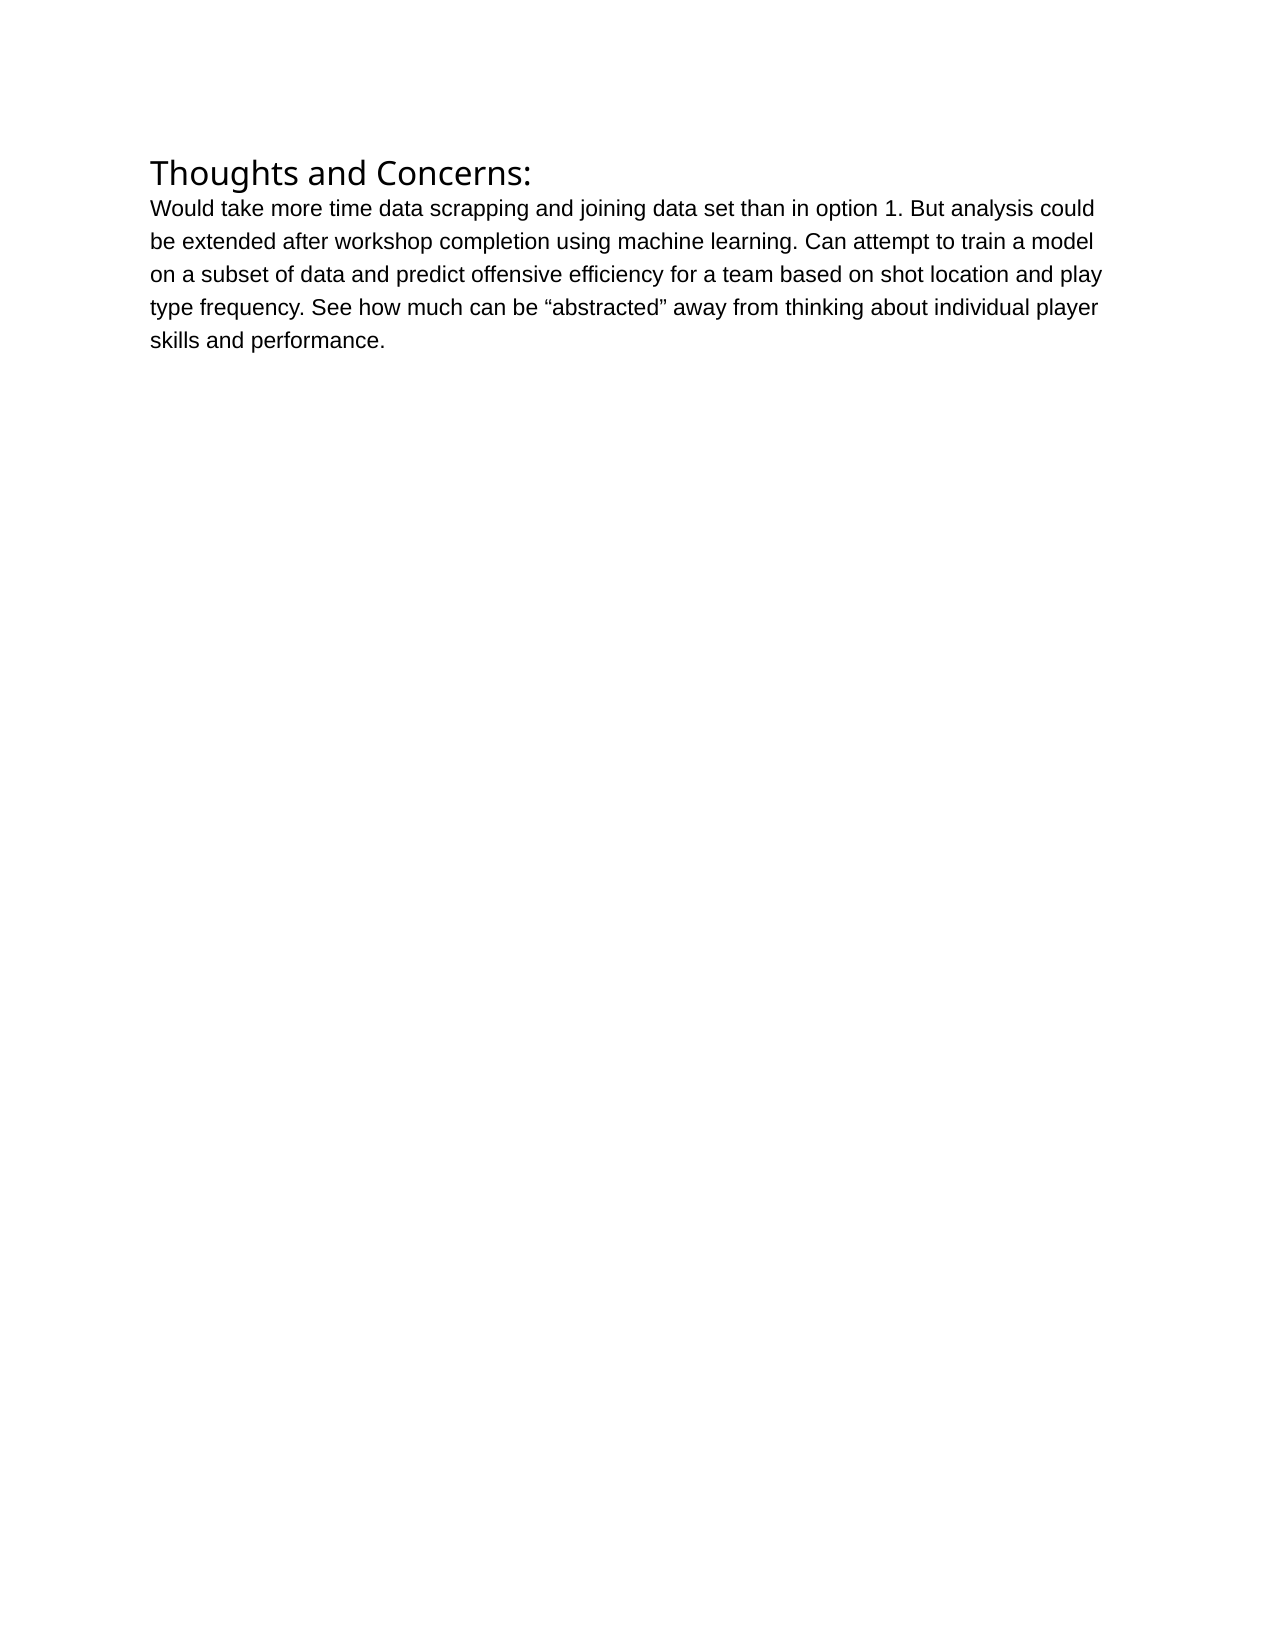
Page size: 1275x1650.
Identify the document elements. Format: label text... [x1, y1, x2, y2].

text Would take more time data scrapping and joining data set than in option 1. But analysis could be extended after workshop completion using machine learning. Can attempt to train a model on a subset of data and predict offensive efficiency for a team based on shot location and play type frequency. See how much can be “abstracted” away from thinking about individual player skills and performance. [150, 195, 1125, 353]
subtitle Thoughts and Concerns: [150, 150, 1125, 195]
